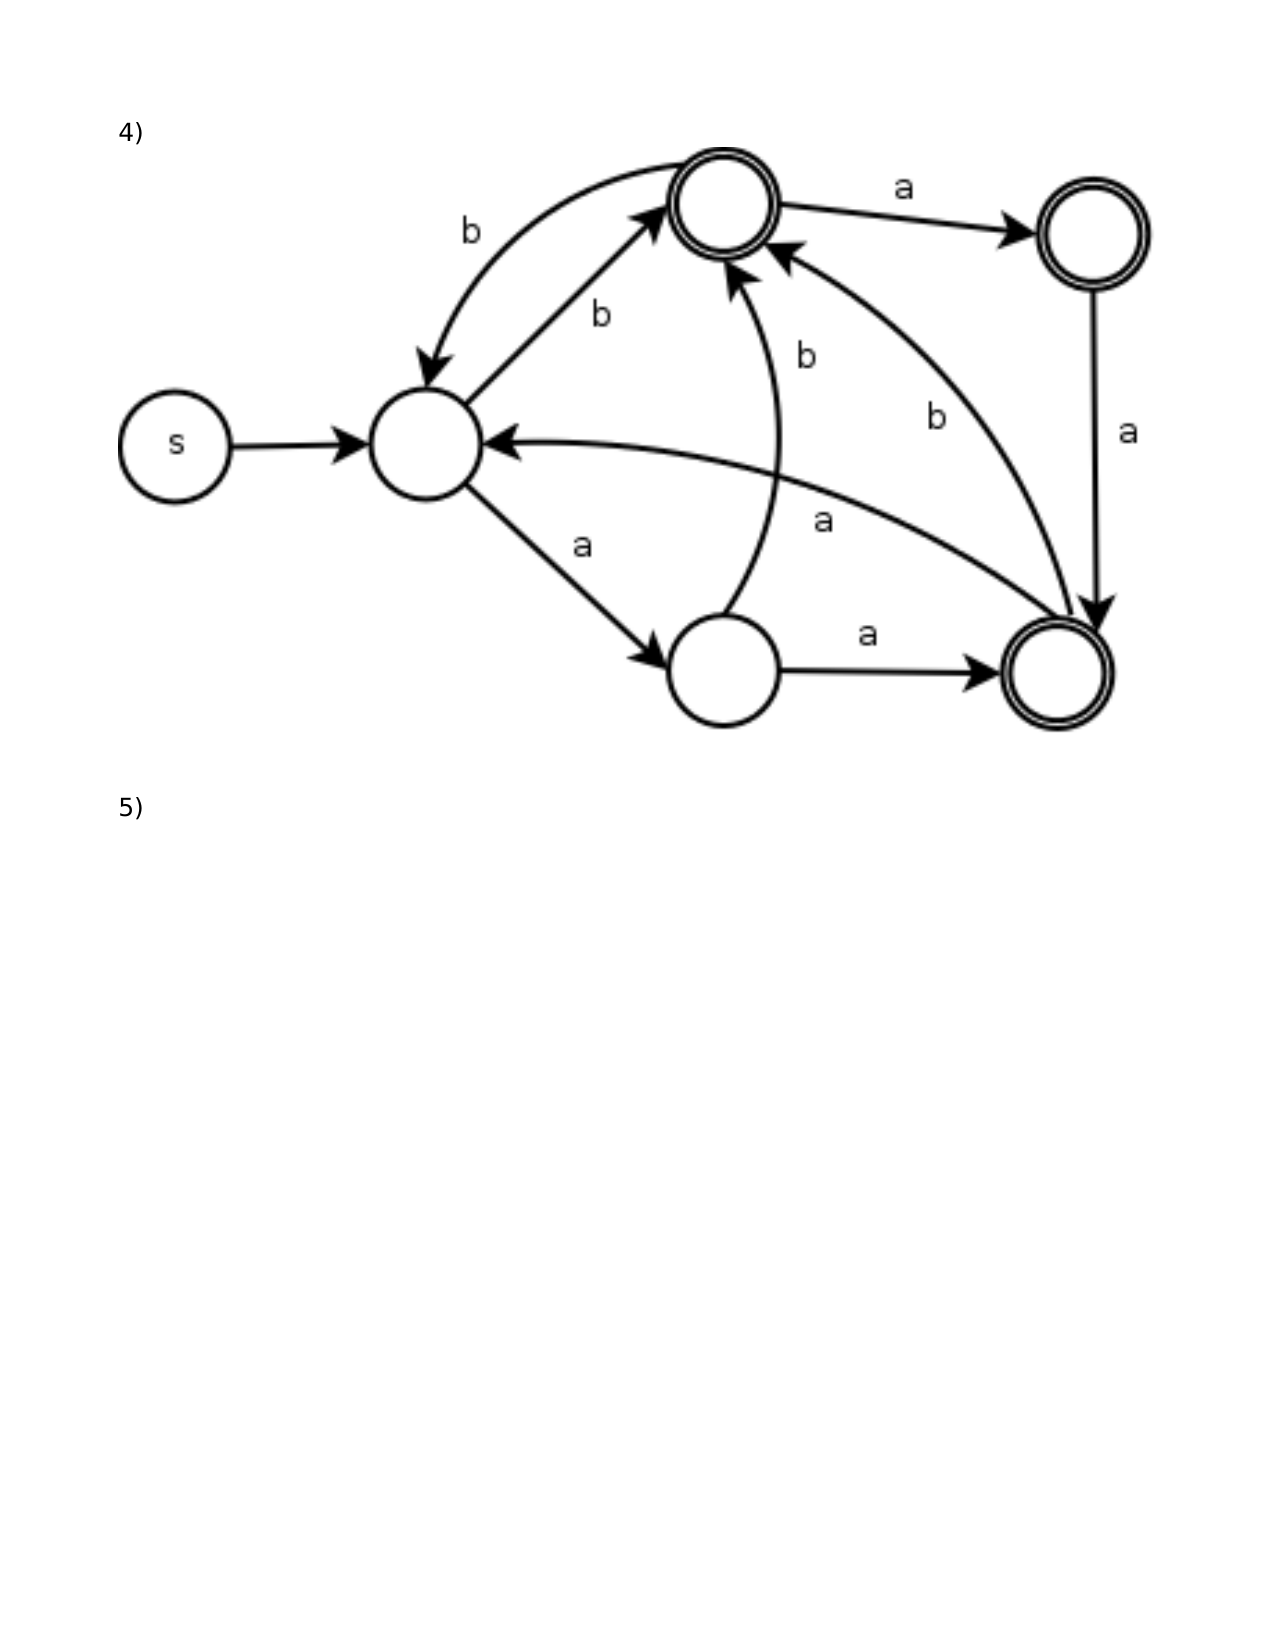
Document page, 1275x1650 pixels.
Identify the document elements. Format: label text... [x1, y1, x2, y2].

text 5) [118, 793, 1157, 822]
text 4) [118, 118, 1157, 147]
picture [118, 147, 1157, 735]
